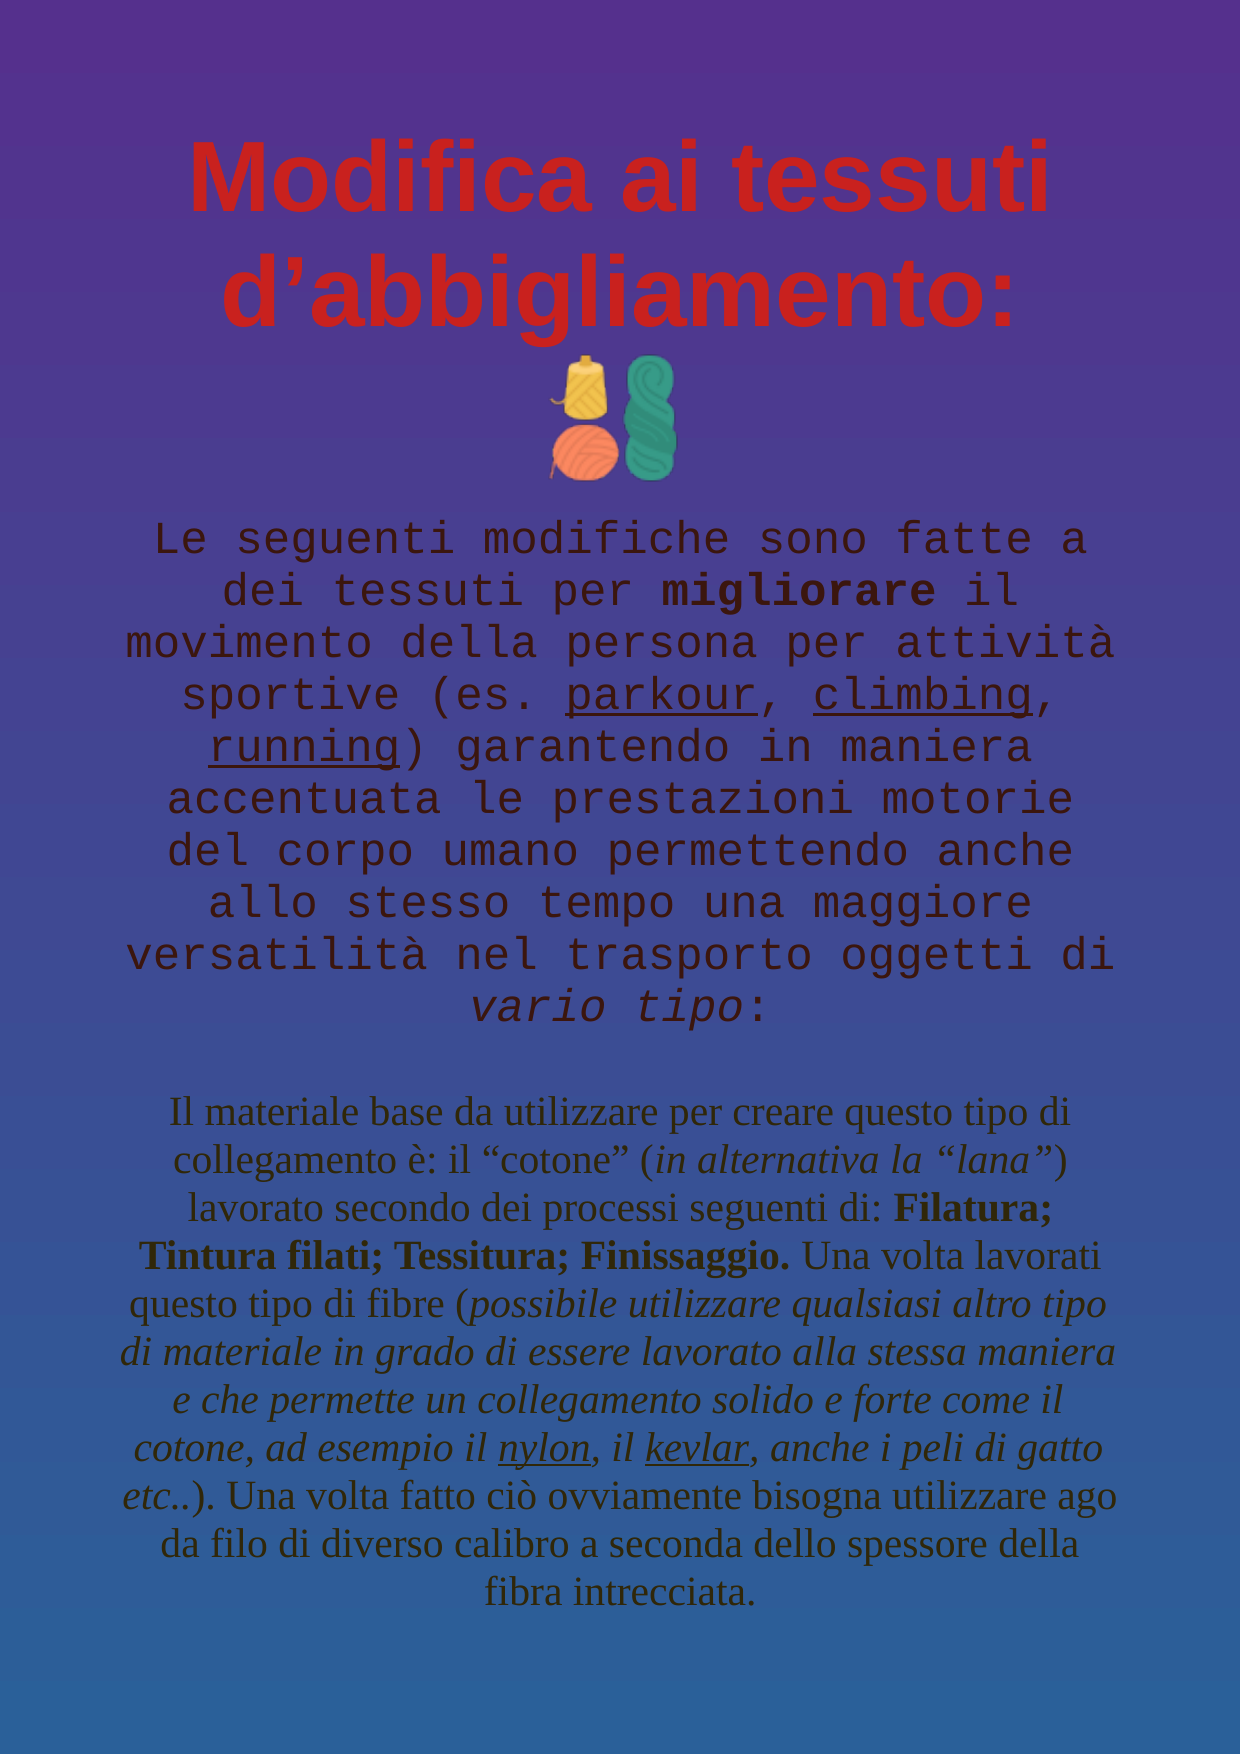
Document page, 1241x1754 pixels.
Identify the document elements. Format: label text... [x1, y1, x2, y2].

text Modifica ai tessuti d’abbigliamento: [118, 118, 1122, 348]
picture [545, 349, 684, 488]
text Il materiale base da utilizzare per creare questo tipo di collegamento è: il “cotone” (in alternativa la “lana”) lavorato secondo dei processi seguenti di: Filatura; Tintura filati; Tessitura; Finissaggio. Una volta lavorati questo tipo di fibre (possibile utilizzare qualsiasi altro tipo di materiale in grado di essere lavorato alla stessa maniera e che permette un collegamento solido e forte come il cotone, ad esempio il nylon, il kevlar, anche i peli di gatto etc..). Una volta fatto ciò ovviamente bisogna utilizzare ago da filo di diverso calibro a seconda dello spessore della fibra intrecciata. [118, 1087, 1122, 1614]
text Le seguenti modifiche sono fatte a dei tessuti per migliorare il movimento della persona per attività sportive (es. parkour, climbing, running) garantendo in maniera accentuata le prestazioni motorie del corpo umano permettendo anche allo stesso tempo una maggiore versatilità nel trasporto oggetti di vario tipo: [118, 515, 1122, 1035]
